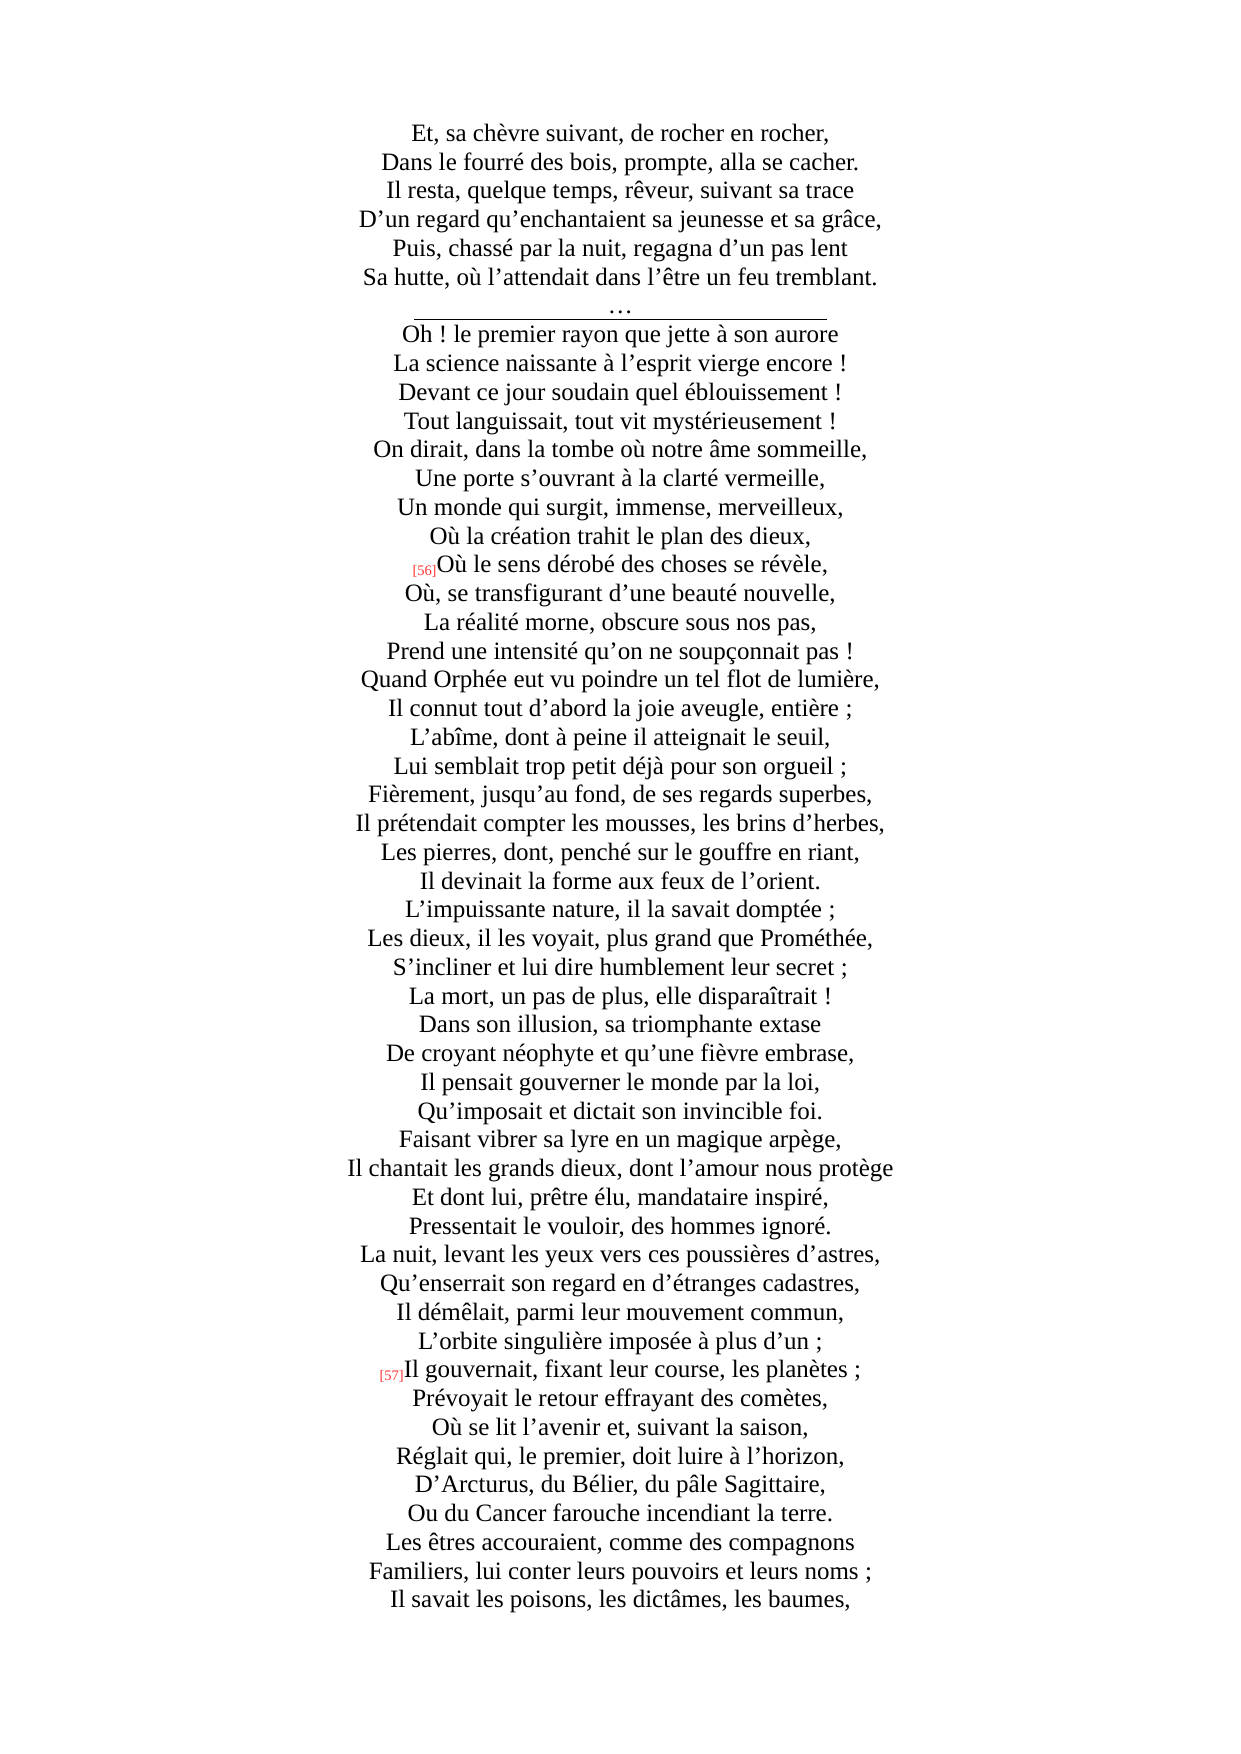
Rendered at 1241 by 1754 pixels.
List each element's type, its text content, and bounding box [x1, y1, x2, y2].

text Tout languissait, tout vit mystérieusement ! [118, 406, 1122, 434]
text Dans le fourré des bois, prompte, alla se cacher. [118, 147, 1122, 176]
text [56]Où le sens dérobé des choses se révèle, [118, 549, 1122, 578]
text La mort, un pas de plus, elle disparaîtrait ! [118, 981, 1122, 1009]
text Prévoyait le retour effrayant des comètes, [118, 1383, 1122, 1412]
text On dirait, dans la tombe où notre âme sommeille, [118, 434, 1122, 463]
text Il devinait la forme aux feux de l’orient. [118, 866, 1122, 894]
text Il pensait gouverner le monde par la loi, [118, 1067, 1122, 1096]
text Familiers, lui conter leurs pouvoirs et leurs noms ; [118, 1556, 1122, 1584]
text L’abîme, dont à peine il atteignait le seuil, [118, 722, 1122, 751]
text Les dieux, il les voyait, plus grand que Prométhée, [118, 923, 1122, 952]
text Oh ! le premier rayon que jette à son aurore [118, 319, 1122, 348]
text Où se lit l’avenir et, suivant la saison, [118, 1412, 1122, 1441]
text D’Arcturus, du Bélier, du pâle Sagittaire, [118, 1469, 1122, 1498]
text Fièrement, jusqu’au fond, de ses regards superbes, [118, 779, 1122, 808]
text De croyant néophyte et qu’une fièvre embrase, [118, 1038, 1122, 1067]
text Une porte s’ouvrant à la clarté vermeille, [118, 463, 1122, 492]
text La nuit, levant les yeux vers ces poussières d’astres, [118, 1239, 1122, 1268]
text Il prétendait compter les mousses, les brins d’herbes, [118, 808, 1122, 837]
text Dans son illusion, sa triomphante extase [118, 1009, 1122, 1038]
text … [413, 291, 827, 319]
text Et, sa chèvre suivant, de rocher en rocher, [118, 118, 1122, 147]
text S’incliner et lui dire humblement leur secret ; [118, 952, 1122, 981]
text Il chantait les grands dieux, dont l’amour nous protège [118, 1153, 1122, 1182]
text Il démêlait, parmi leur mouvement commun, [118, 1297, 1122, 1326]
text [57]Il gouvernait, fixant leur course, les planètes ; [118, 1354, 1122, 1383]
text Réglait qui, le premier, doit luire à l’horizon, [118, 1441, 1122, 1469]
text Sa hutte, où l’attendait dans l’être un feu tremblant. [118, 262, 1122, 291]
text Il resta, quelque temps, rêveur, suivant sa trace [118, 176, 1122, 204]
text Quand Orphée eut vu poindre un tel flot de lumière, [118, 664, 1122, 693]
text D’un regard qu’enchantaient sa jeunesse et sa grâce, [118, 204, 1122, 233]
text L’impuissante nature, il la savait domptée ; [118, 894, 1122, 923]
text Faisant vibrer sa lyre en un magique arpège, [118, 1124, 1122, 1153]
text Pressentait le vouloir, des hommes ignoré. [118, 1211, 1122, 1239]
text Il connut tout d’abord la joie aveugle, entière ; [118, 693, 1122, 722]
text Où la création trahit le plan des dieux, [118, 521, 1122, 549]
text Puis, chassé par la nuit, regagna d’un pas lent [118, 233, 1122, 262]
text Les pierres, dont, penché sur le gouffre en riant, [118, 837, 1122, 866]
text La réalité morne, obscure sous nos pas, [118, 607, 1122, 636]
text Ou du Cancer farouche incendiant la terre. [118, 1498, 1122, 1527]
text Prend une intensité qu’on ne soupçonnait pas ! [118, 636, 1122, 664]
text Lui semblait trop petit déjà pour son orgueil ; [118, 751, 1122, 779]
text L’orbite singulière imposée à plus d’un ; [118, 1326, 1122, 1354]
text Où, se transfigurant d’une beauté nouvelle, [118, 578, 1122, 607]
text Il savait les poisons, les dictâmes, les baumes, [118, 1584, 1122, 1613]
text Les êtres accouraient, comme des compagnons [118, 1527, 1122, 1556]
text Qu’imposait et dictait son invincible foi. [118, 1096, 1122, 1124]
text Devant ce jour soudain quel éblouissement ! [118, 377, 1122, 406]
text La science naissante à l’esprit vierge encore ! [118, 348, 1122, 377]
text Qu’enserrait son regard en d’étranges cadastres, [118, 1268, 1122, 1297]
text Et dont lui, prêtre élu, mandataire inspiré, [118, 1182, 1122, 1211]
text Un monde qui surgit, immense, merveilleux, [118, 492, 1122, 521]
